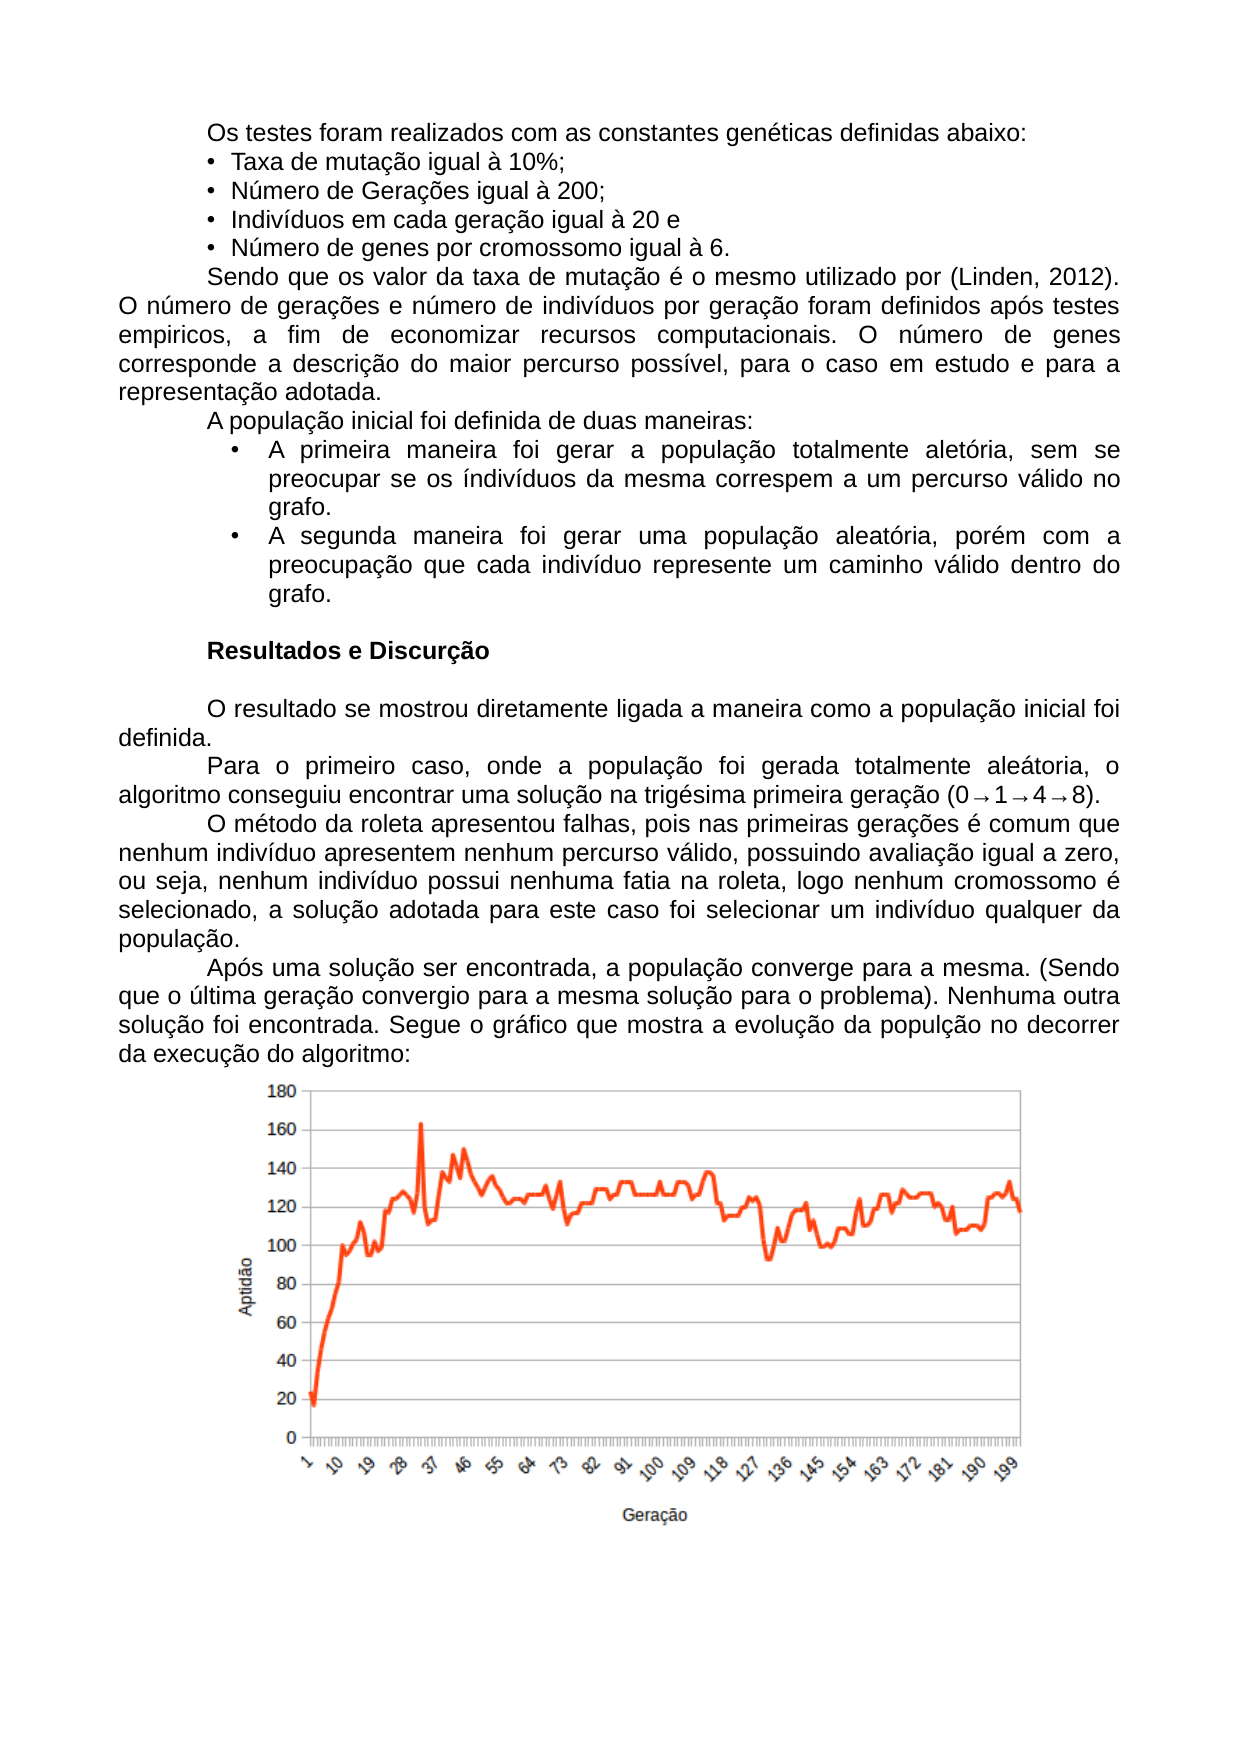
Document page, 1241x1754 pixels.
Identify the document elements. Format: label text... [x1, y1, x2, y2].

list Taxa de mutação igual à 10%; [118, 147, 1122, 176]
text O método da roleta apresentou falhas, pois nas primeiras gerações é comum que nenhum indivíduo apresentem nenhum percurso válido, possuindo avaliação igual a zero, ou seja, nenhum indivíduo possui nenhuma fatia na roleta, logo nenhum cromossomo é selecionado, a solução adotada para este caso foi selecionar um indivíduo qualquer da população. [118, 809, 1122, 952]
text A população inicial foi definida de duas maneiras: [118, 406, 1122, 435]
list Indivíduos em cada geração igual à 20 e [118, 204, 1122, 233]
text Resultados e Discurção [118, 636, 1122, 665]
list Número de Gerações igual à 200; [118, 176, 1122, 204]
text O resultado se mostrou diretamente ligada a maneira como a população inicial foi definida. [118, 694, 1122, 751]
list A segunda maneira foi gerar uma população aleatória, porém com a preocupação que cada indivíduo represente um caminho válido dentro do grafo. [231, 521, 1122, 607]
list Número de genes por cromossomo igual à 6. [118, 233, 1122, 262]
list A primeira maneira foi gerar a população totalmente aletória, sem se preocupar se os índivíduos da mesma correspem a um percurso válido no grafo. [231, 435, 1122, 521]
text Os testes foram realizados com as constantes genéticas definidas abaixo: [118, 118, 1122, 147]
text Sendo que os valor da taxa de mutação é o mesmo utilizado por (Linden, 2012). O número de gerações e número de indivíduos por geração foram definidos após testes empiricos, a fim de economizar recursos computacionais. O número de genes corresponde a descrição do maior percurso possível, para o caso em estudo e para a representação adotada. [118, 262, 1122, 406]
text Após uma solução ser encontrada, a população converge para a mesma. (Sendo que o última geração convergio para a mesma solução para o problema). Nenhuma outra solução foi encontrada. Segue o gráfico que mostra a evolução da populção no decorrer da execução do algoritmo: [118, 952, 1122, 1067]
picture [207, 1076, 1052, 1552]
text Para o primeiro caso, onde a população foi gerada totalmente aleátoria, o algoritmo conseguiu encontrar uma solução na trigésima primeira geração (0→1→4→8). [118, 751, 1122, 809]
